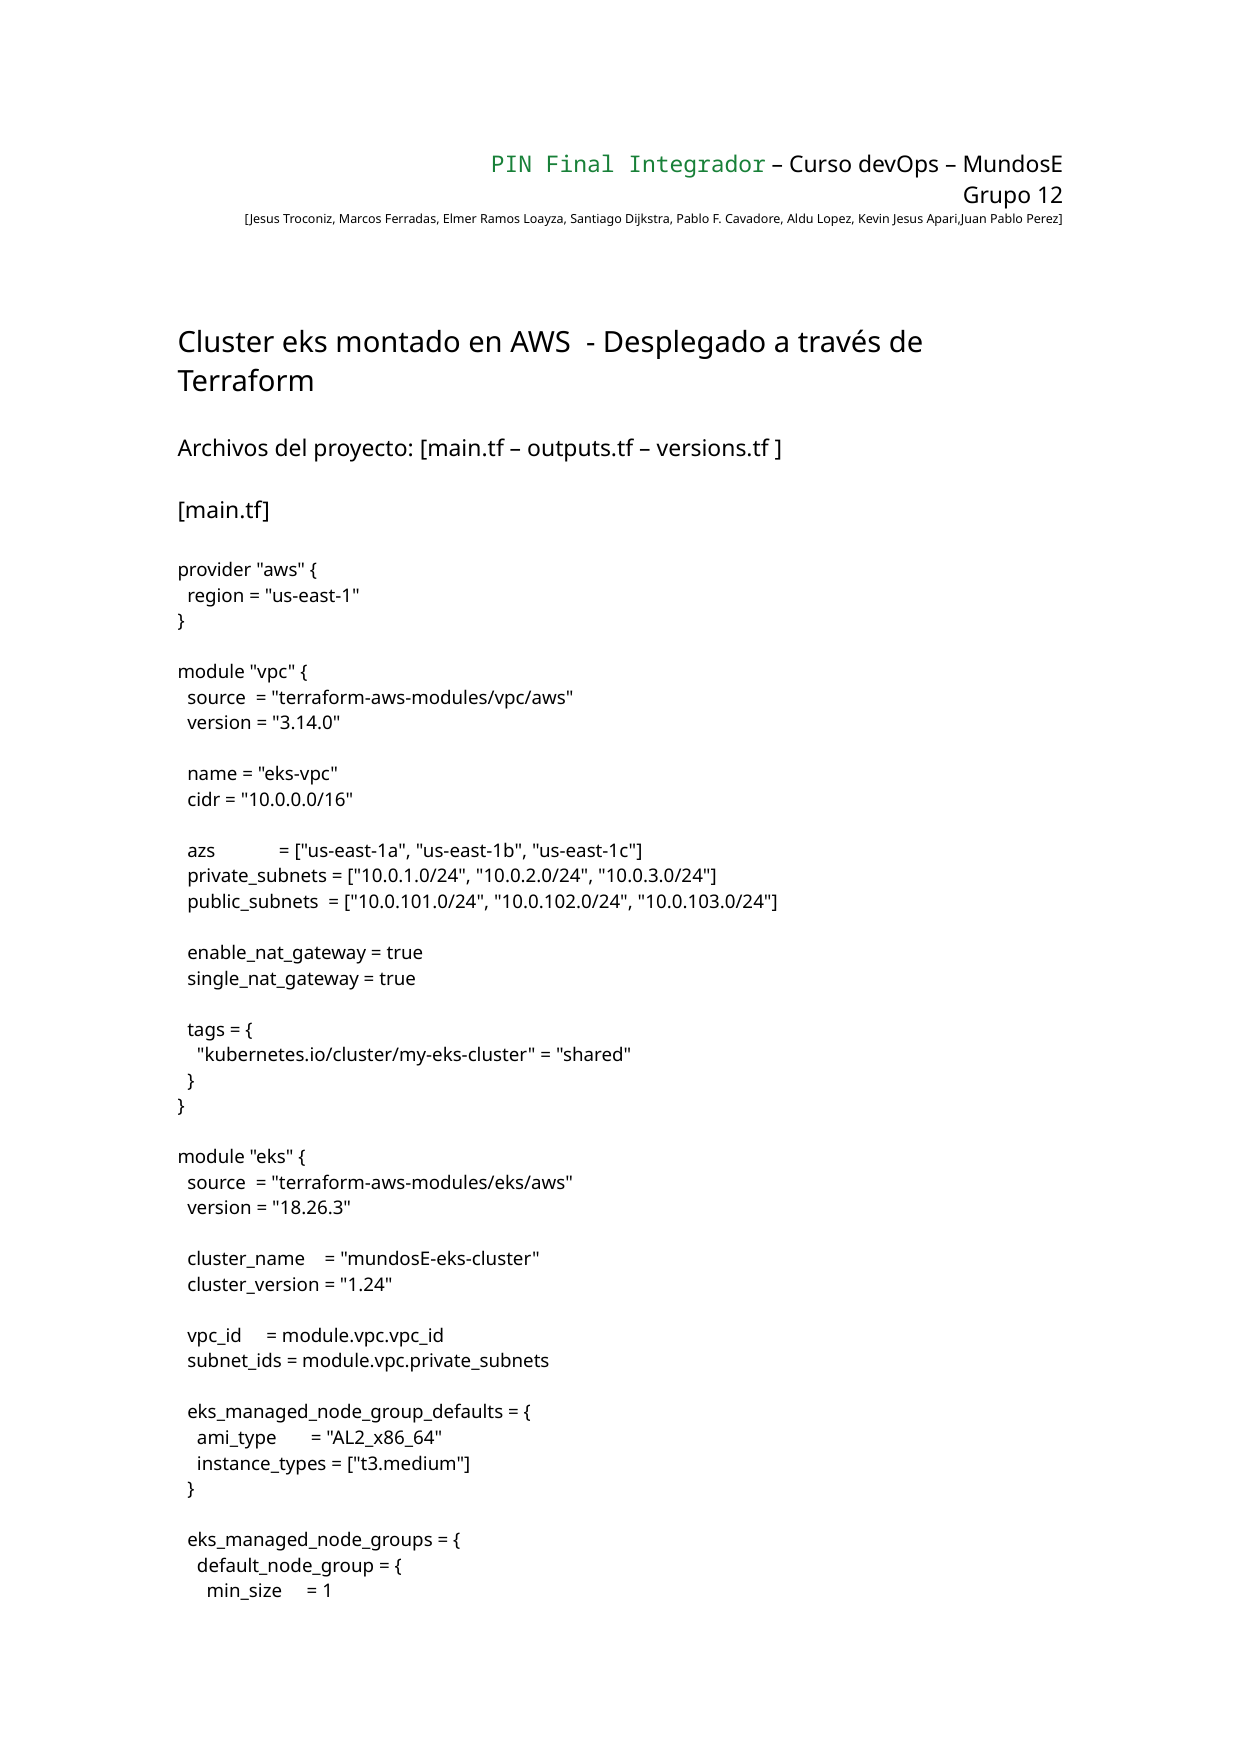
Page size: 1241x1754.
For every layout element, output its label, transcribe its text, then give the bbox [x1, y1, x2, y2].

text [main.tf] [177, 494, 1063, 525]
text source = "terraform-aws-modules/eks/aws" [177, 1169, 1063, 1194]
text default_node_group = { [177, 1552, 1063, 1577]
text public_subnets = ["10.0.101.0/24", "10.0.102.0/24", "10.0.103.0/24"] [177, 888, 1063, 914]
text subnet_ids = module.vpc.private_subnets [177, 1348, 1063, 1373]
text tags = { [177, 1016, 1063, 1041]
text version = "3.14.0" [177, 710, 1063, 735]
text azs = ["us-east-1a", "us-east-1b", "us-east-1c"] [177, 837, 1063, 863]
text single_nat_gateway = true [177, 965, 1063, 990]
text private_subnets = ["10.0.1.0/24", "10.0.2.0/24", "10.0.3.0/24"] [177, 863, 1063, 888]
text instance_types = ["t3.medium"] [177, 1450, 1063, 1475]
text min_size = 1 [177, 1577, 1063, 1603]
text cidr = "10.0.0.0/16" [177, 786, 1063, 812]
text } [177, 608, 1063, 633]
text Archivos del proyecto: [main.tf – outputs.tf – versions.tf ] [177, 432, 1063, 463]
text cluster_name = "mundosE-eks-cluster" [177, 1246, 1063, 1271]
text eks_managed_node_group_defaults = { [177, 1399, 1063, 1424]
text Grupo 12 [Jesus Troconiz, Marcos Ferradas, Elmer Ramos Loayza, Santiago Dijkstra, Pablo F. Cavadore, Aldu Lopez, Kevin Jesus Apari,Juan Pablo Perez] [177, 179, 1063, 227]
text PIN Final Integrador – Curso devOps – MundosE [177, 148, 1063, 179]
text name = "eks-vpc" [177, 761, 1063, 786]
text } [177, 1092, 1063, 1118]
text module "eks" { [177, 1143, 1063, 1169]
text provider "aws" { [177, 557, 1063, 582]
text module "vpc" { [177, 659, 1063, 684]
text "kubernetes.io/cluster/my-eks-cluster" = "shared" [177, 1041, 1063, 1067]
text ami_type = "AL2_x86_64" [177, 1424, 1063, 1450]
text region = "us-east-1" [177, 582, 1063, 608]
text } [177, 1475, 1063, 1501]
text source = "terraform-aws-modules/vpc/aws" [177, 684, 1063, 710]
text Cluster eks montado en AWS - Desplegado a través de Terraform [177, 321, 1063, 400]
text cluster_version = "1.24" [177, 1271, 1063, 1297]
text version = "18.26.3" [177, 1194, 1063, 1220]
text enable_nat_gateway = true [177, 939, 1063, 965]
text } [177, 1067, 1063, 1092]
text vpc_id = module.vpc.vpc_id [177, 1322, 1063, 1348]
text eks_managed_node_groups = { [177, 1526, 1063, 1552]
